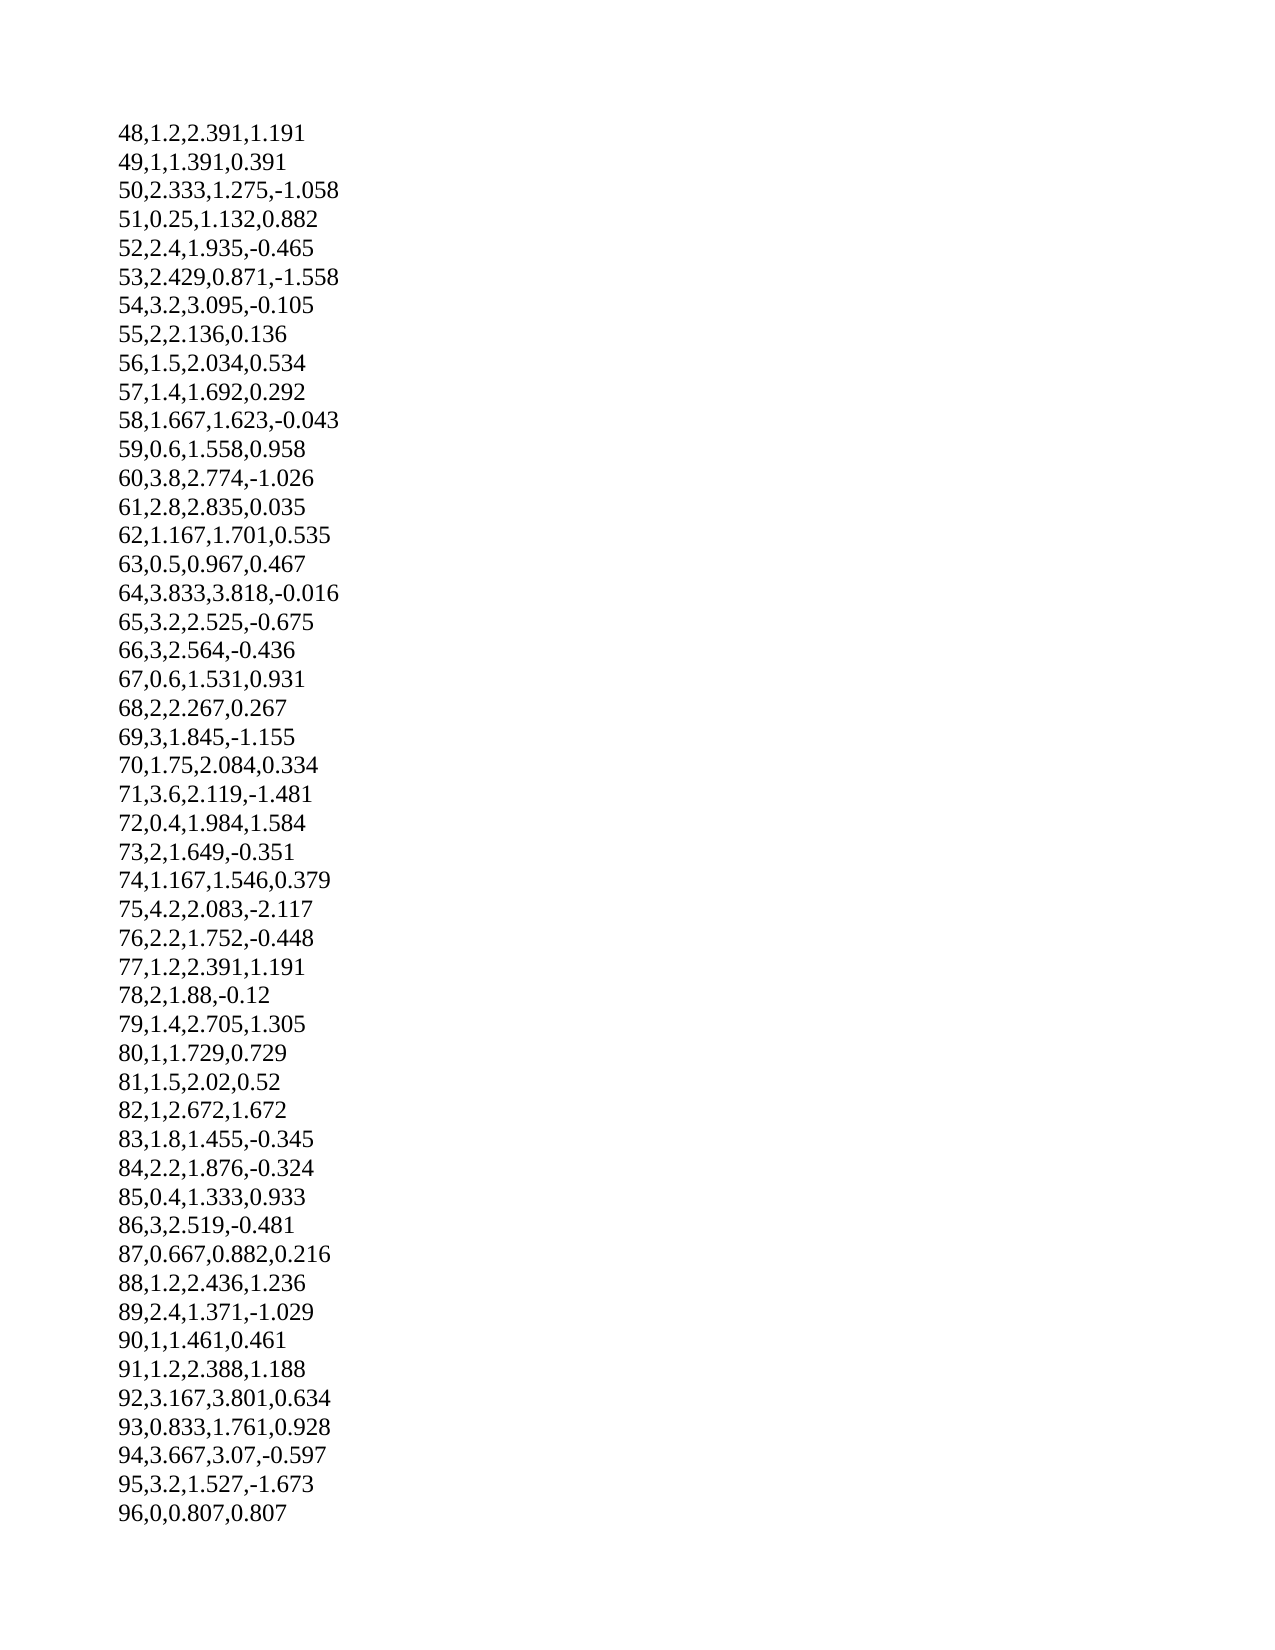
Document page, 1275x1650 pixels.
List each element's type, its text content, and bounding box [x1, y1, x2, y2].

text 78,2,1.88,-0.12 [118, 981, 1157, 1009]
text 75,4.2,2.083,-2.117 [118, 894, 1157, 923]
text 73,2,1.649,-0.351 [118, 837, 1157, 866]
text 93,0.833,1.761,0.928 [118, 1412, 1157, 1441]
text 77,1.2,2.391,1.191 [118, 952, 1157, 981]
text 61,2.8,2.835,0.035 [118, 492, 1157, 521]
text 66,3,2.564,-0.436 [118, 636, 1157, 664]
text 82,1,2.672,1.672 [118, 1096, 1157, 1124]
text 65,3.2,2.525,-0.675 [118, 607, 1157, 636]
text 95,3.2,1.527,-1.673 [118, 1469, 1157, 1498]
text 60,3.8,2.774,-1.026 [118, 463, 1157, 492]
text 64,3.833,3.818,-0.016 [118, 578, 1157, 607]
text 80,1,1.729,0.729 [118, 1038, 1157, 1067]
text 89,2.4,1.371,-1.029 [118, 1297, 1157, 1326]
text 87,0.667,0.882,0.216 [118, 1239, 1157, 1268]
text 90,1,1.461,0.461 [118, 1326, 1157, 1354]
text 94,3.667,3.07,-0.597 [118, 1441, 1157, 1469]
text 85,0.4,1.333,0.933 [118, 1182, 1157, 1211]
text 63,0.5,0.967,0.467 [118, 549, 1157, 578]
text 83,1.8,1.455,-0.345 [118, 1124, 1157, 1153]
text 68,2,2.267,0.267 [118, 693, 1157, 722]
text 59,0.6,1.558,0.958 [118, 434, 1157, 463]
text 48,1.2,2.391,1.191 [118, 118, 1157, 147]
text 91,1.2,2.388,1.188 [118, 1354, 1157, 1383]
text 62,1.167,1.701,0.535 [118, 521, 1157, 549]
text 70,1.75,2.084,0.334 [118, 751, 1157, 779]
text 76,2.2,1.752,-0.448 [118, 923, 1157, 952]
text 58,1.667,1.623,-0.043 [118, 406, 1157, 434]
text 86,3,2.519,-0.481 [118, 1211, 1157, 1239]
text 84,2.2,1.876,-0.324 [118, 1153, 1157, 1182]
text 74,1.167,1.546,0.379 [118, 866, 1157, 894]
text 52,2.4,1.935,-0.465 [118, 233, 1157, 262]
text 92,3.167,3.801,0.634 [118, 1383, 1157, 1412]
text 56,1.5,2.034,0.534 [118, 348, 1157, 377]
text 51,0.25,1.132,0.882 [118, 204, 1157, 233]
text 55,2,2.136,0.136 [118, 319, 1157, 348]
text 67,0.6,1.531,0.931 [118, 664, 1157, 693]
text 53,2.429,0.871,-1.558 [118, 262, 1157, 291]
text 81,1.5,2.02,0.52 [118, 1067, 1157, 1096]
text 71,3.6,2.119,-1.481 [118, 779, 1157, 808]
text 72,0.4,1.984,1.584 [118, 808, 1157, 837]
text 54,3.2,3.095,-0.105 [118, 291, 1157, 319]
text 50,2.333,1.275,-1.058 [118, 176, 1157, 204]
text 49,1,1.391,0.391 [118, 147, 1157, 176]
text 69,3,1.845,-1.155 [118, 722, 1157, 751]
text 57,1.4,1.692,0.292 [118, 377, 1157, 406]
text 79,1.4,2.705,1.305 [118, 1009, 1157, 1038]
text 96,0,0.807,0.807 [118, 1498, 1157, 1527]
text 88,1.2,2.436,1.236 [118, 1268, 1157, 1297]
